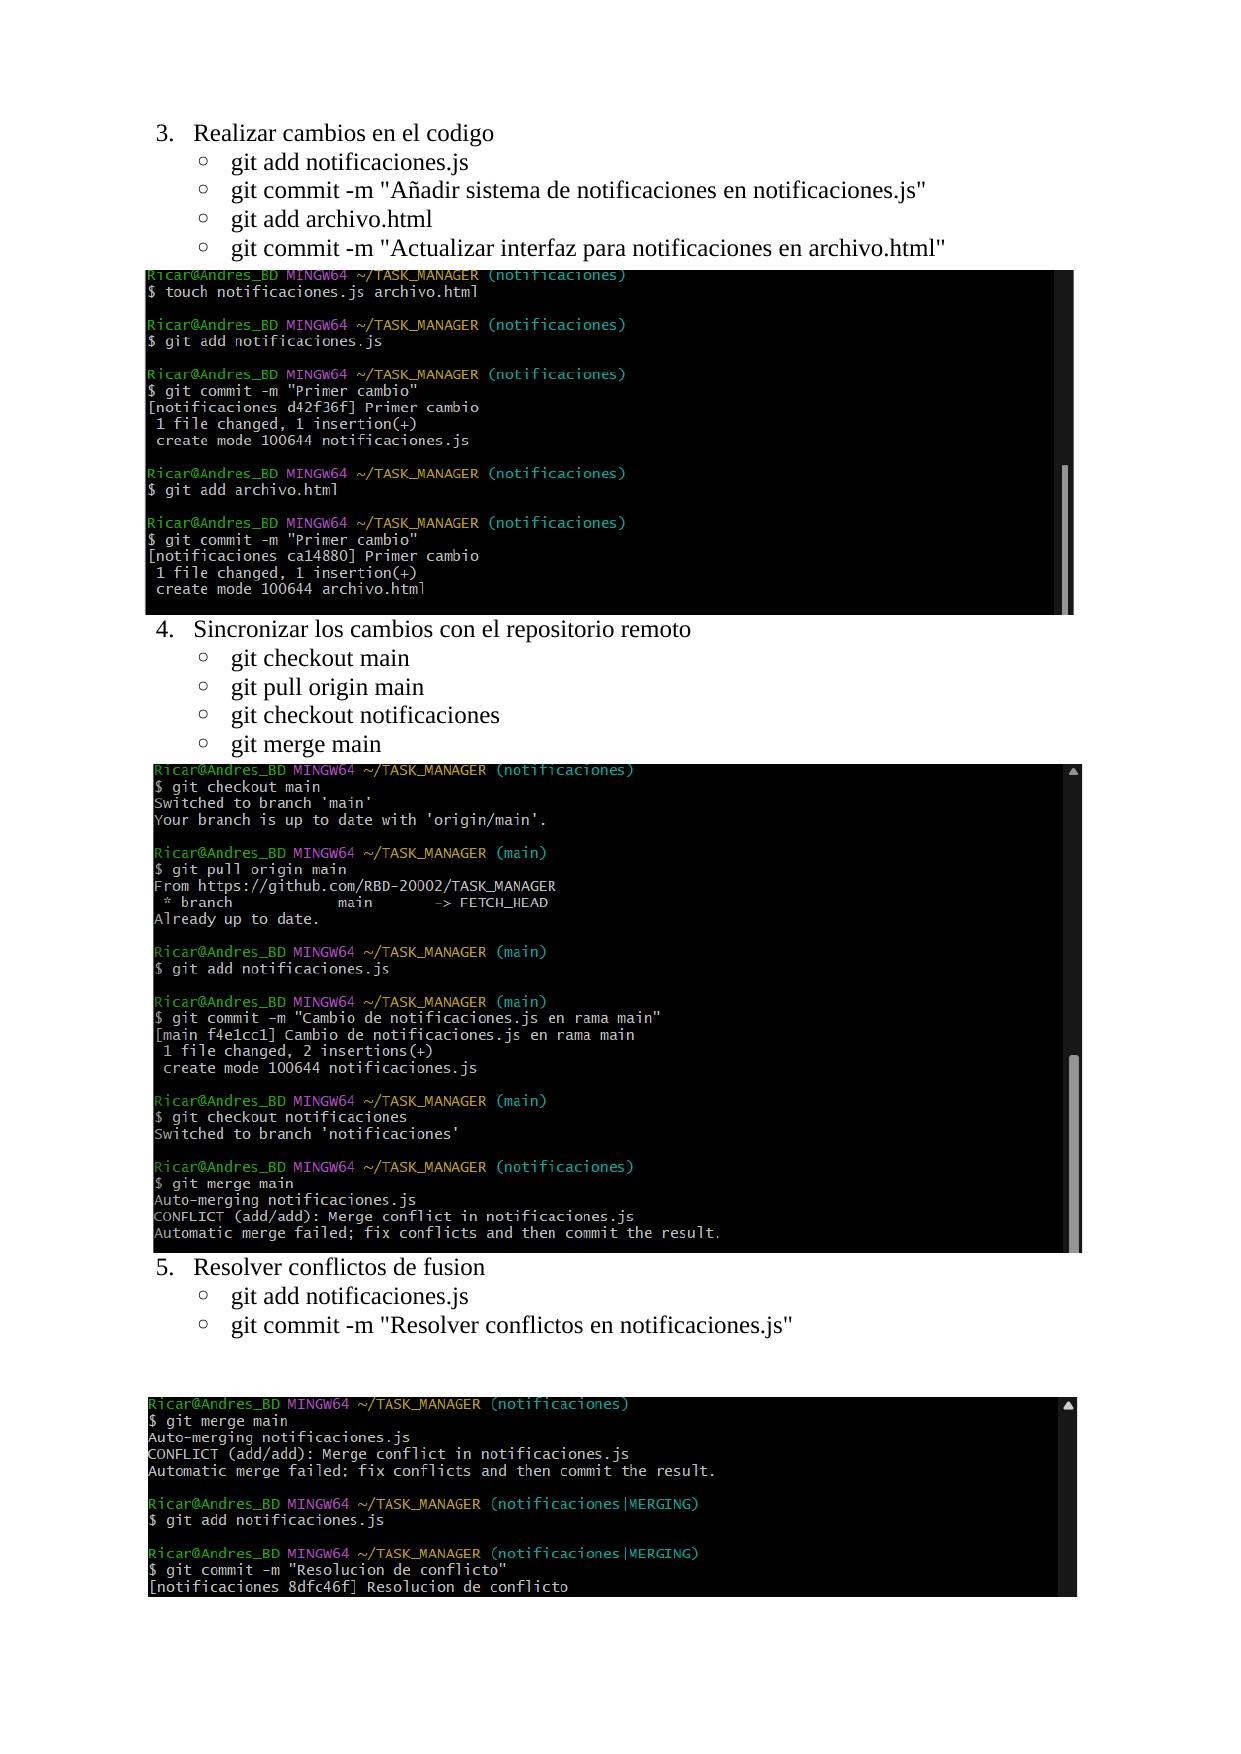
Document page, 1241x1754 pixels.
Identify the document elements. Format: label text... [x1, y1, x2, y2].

list git checkout notificaciones [193, 701, 1122, 729]
picture [148, 1397, 1078, 1597]
list Resolver conflictos de fusion [156, 758, 1122, 1281]
list git commit -m "Actualizar interfaz para notificaciones en archivo.html" [193, 233, 1122, 262]
list Realizar cambios en el codigo [156, 118, 1122, 147]
list git add archivo.html [193, 204, 1122, 233]
picture [153, 764, 1083, 1253]
picture [144, 270, 1074, 615]
list Sincronizar los cambios con el repositorio remoto [156, 262, 1122, 643]
list git commit -m "Añadir sistema de notificaciones en notificaciones.js" [193, 176, 1122, 204]
list git checkout main [193, 643, 1122, 672]
list git pull origin main [193, 672, 1122, 701]
list git merge main [193, 729, 1122, 758]
list git add notificaciones.js [193, 1281, 1122, 1310]
list git commit -m "Resolver conflictos en notificaciones.js" [193, 1310, 1122, 1339]
list git add notificaciones.js [193, 147, 1122, 176]
